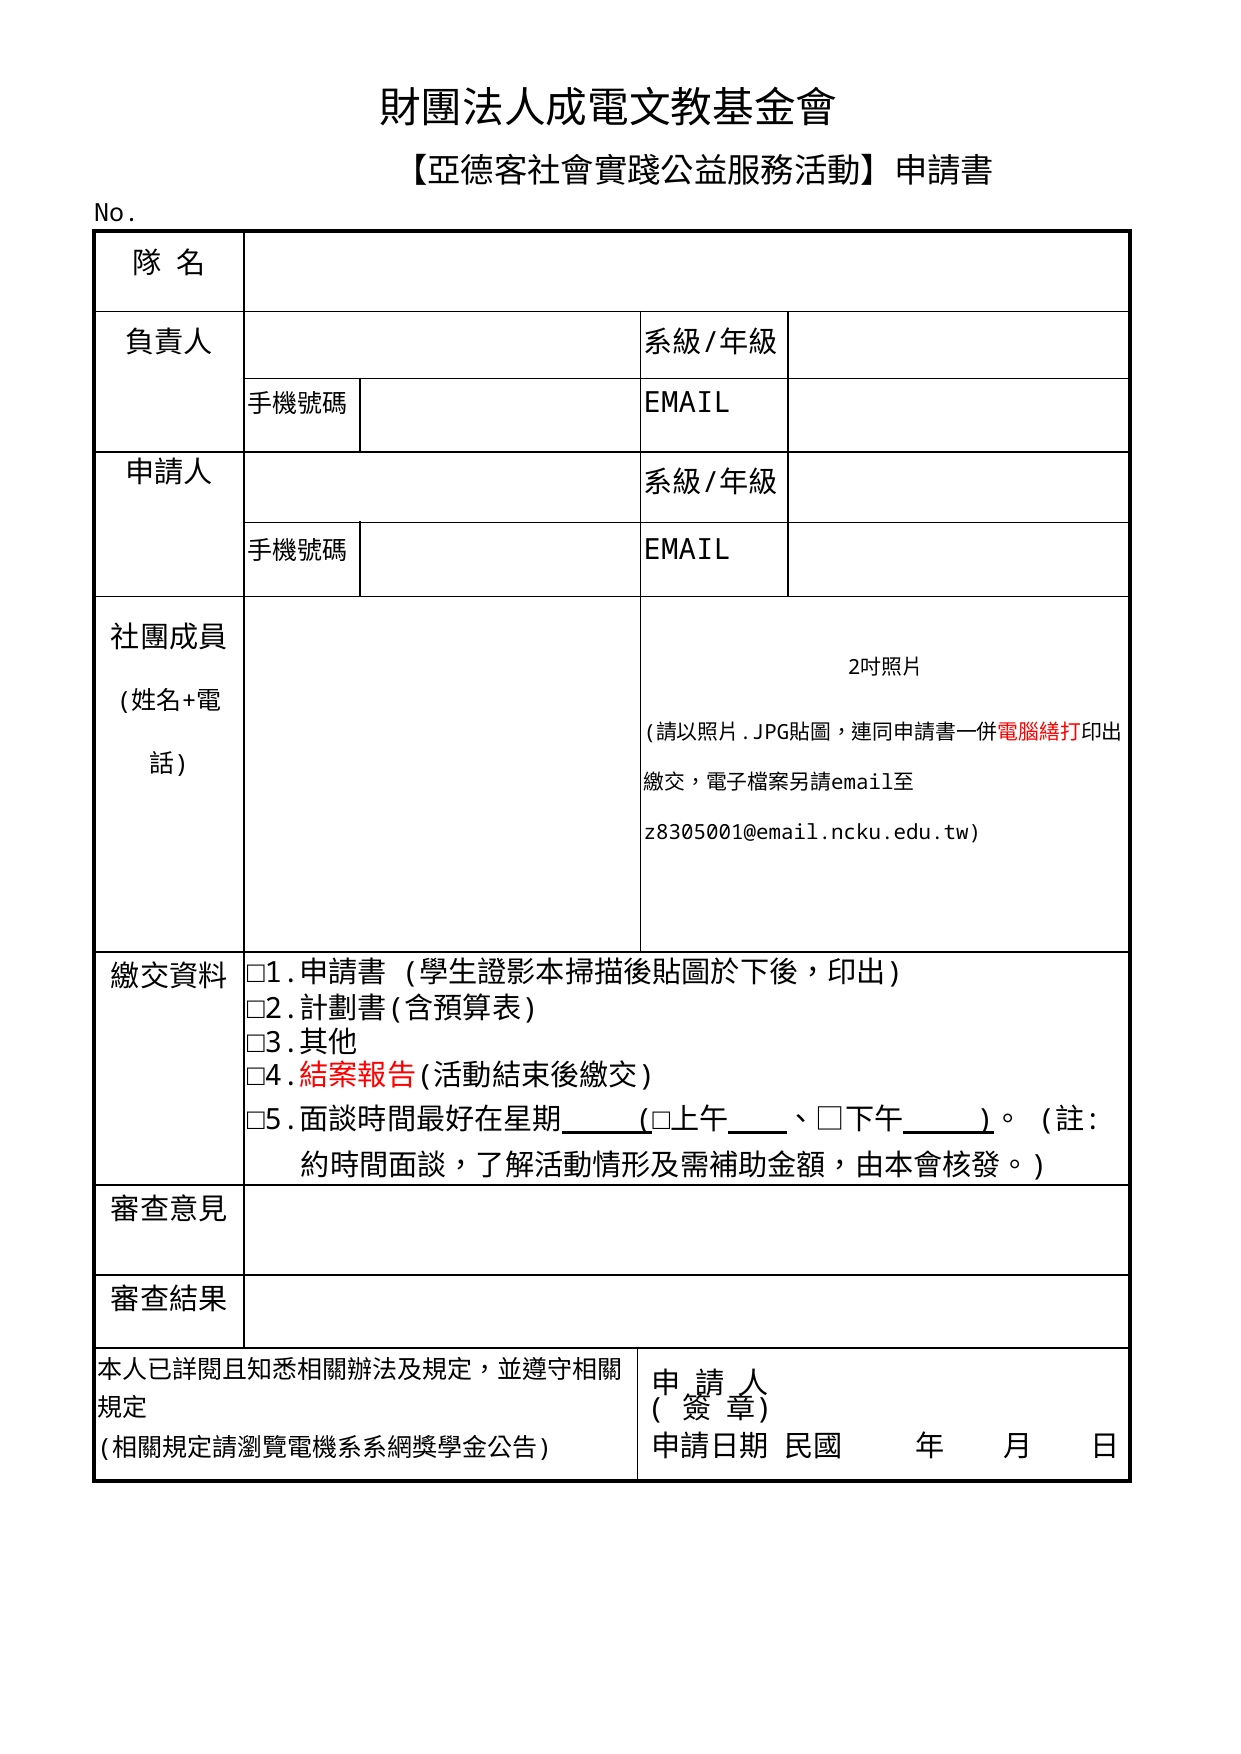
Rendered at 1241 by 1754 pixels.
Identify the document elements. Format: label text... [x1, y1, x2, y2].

table_cell 手機號碼 [245, 523, 359, 596]
table_cell [781, 1349, 1128, 1424]
table_cell 民國 年 月 日 [781, 1424, 1128, 1478]
table_cell [789, 312, 1128, 377]
table_cell [245, 1186, 1128, 1274]
table_cell 系級/年級 [641, 453, 787, 521]
table_cell EMAIL [641, 379, 787, 451]
table_cell 社團成員 (姓名+電話) [96, 597, 243, 951]
table_cell 申請人 [96, 453, 243, 596]
table_cell 負責人 [96, 312, 243, 451]
table_cell EMAIL [641, 523, 787, 596]
table_cell (相關規定請瀏覽電機系系網獎學金公告) [96, 1424, 637, 1478]
table_cell 申 請 人 ( 簽 章) [638, 1349, 781, 1424]
text 【亞德客社會實踐公益服務活動】申請書 No. [94, 134, 1122, 228]
table_cell [789, 453, 1128, 521]
table_cell [789, 523, 1128, 596]
text 財團法人成電文教基金會 [94, 74, 1122, 134]
table_cell 申請日期 [638, 1424, 781, 1478]
table_cell 審查意見 [96, 1186, 243, 1274]
table_cell 繳交資料 [96, 953, 243, 1184]
table_header 隊 名 [96, 233, 243, 311]
table_cell [245, 312, 640, 377]
table_cell □1.申請書 (學生證影本掃描後貼圖於下後，印出) □2.計劃書(含預算表) □3.其他 □4.結案報告(活動結束後繳交) □5.面談時間最好在星期 (□上午 、□下午 )。 (註:約時間面談，了解活動情形及需補助金額，由本會核發。) [245, 953, 1128, 1184]
table_cell 系級/年級 [641, 312, 787, 377]
table_cell [245, 597, 640, 951]
table_cell [789, 379, 1128, 451]
table_cell [361, 379, 640, 451]
table_cell 審查結果 [96, 1276, 243, 1347]
table_cell [245, 453, 640, 521]
table_cell 手機號碼 [245, 379, 359, 451]
table_header [245, 233, 1128, 311]
table_cell [245, 1276, 1128, 1347]
table_cell 2吋照片 (請以照片.JPG貼圖，連同申請書一併電腦繕打印出繳交，電子檔案另請email至z8305001@email.ncku.edu.tw) [641, 597, 1128, 951]
table_cell 本人已詳閱且知悉相關辦法及規定，並遵守相關規定 [96, 1349, 637, 1424]
table_cell [361, 523, 640, 596]
